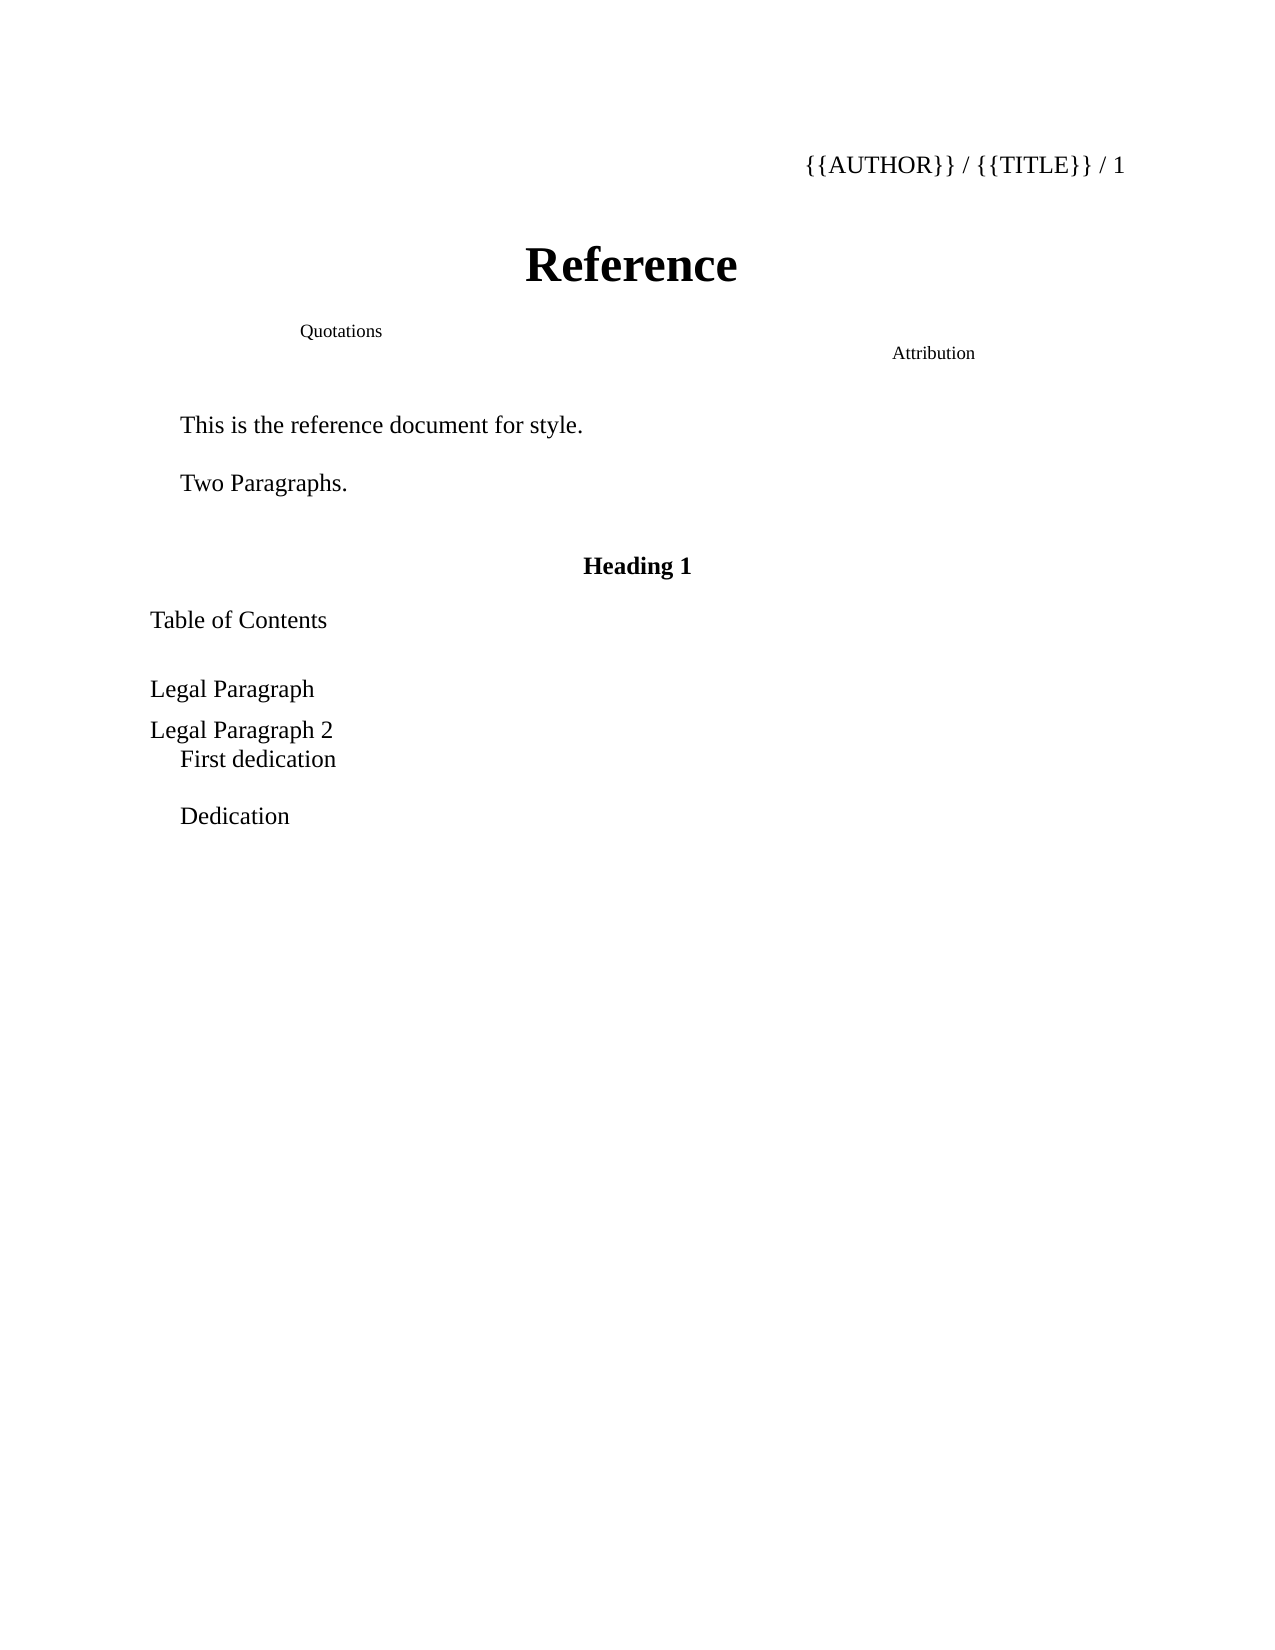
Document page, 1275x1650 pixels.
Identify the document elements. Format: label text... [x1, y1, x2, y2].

text Dedication [150, 801, 1125, 830]
text Table of Contents [150, 605, 1125, 634]
subtitle Heading 1 [150, 551, 1125, 579]
text Attribution [300, 342, 975, 363]
text Legal Paragraph 2 [150, 715, 1125, 744]
text This is the reference document for style. [150, 410, 1125, 439]
title Reference [150, 235, 1125, 292]
text Two Paragraphs. [150, 468, 1125, 496]
text Quotations [300, 320, 975, 342]
text First dedication [150, 744, 1125, 773]
text Legal Paragraph [150, 674, 1125, 703]
